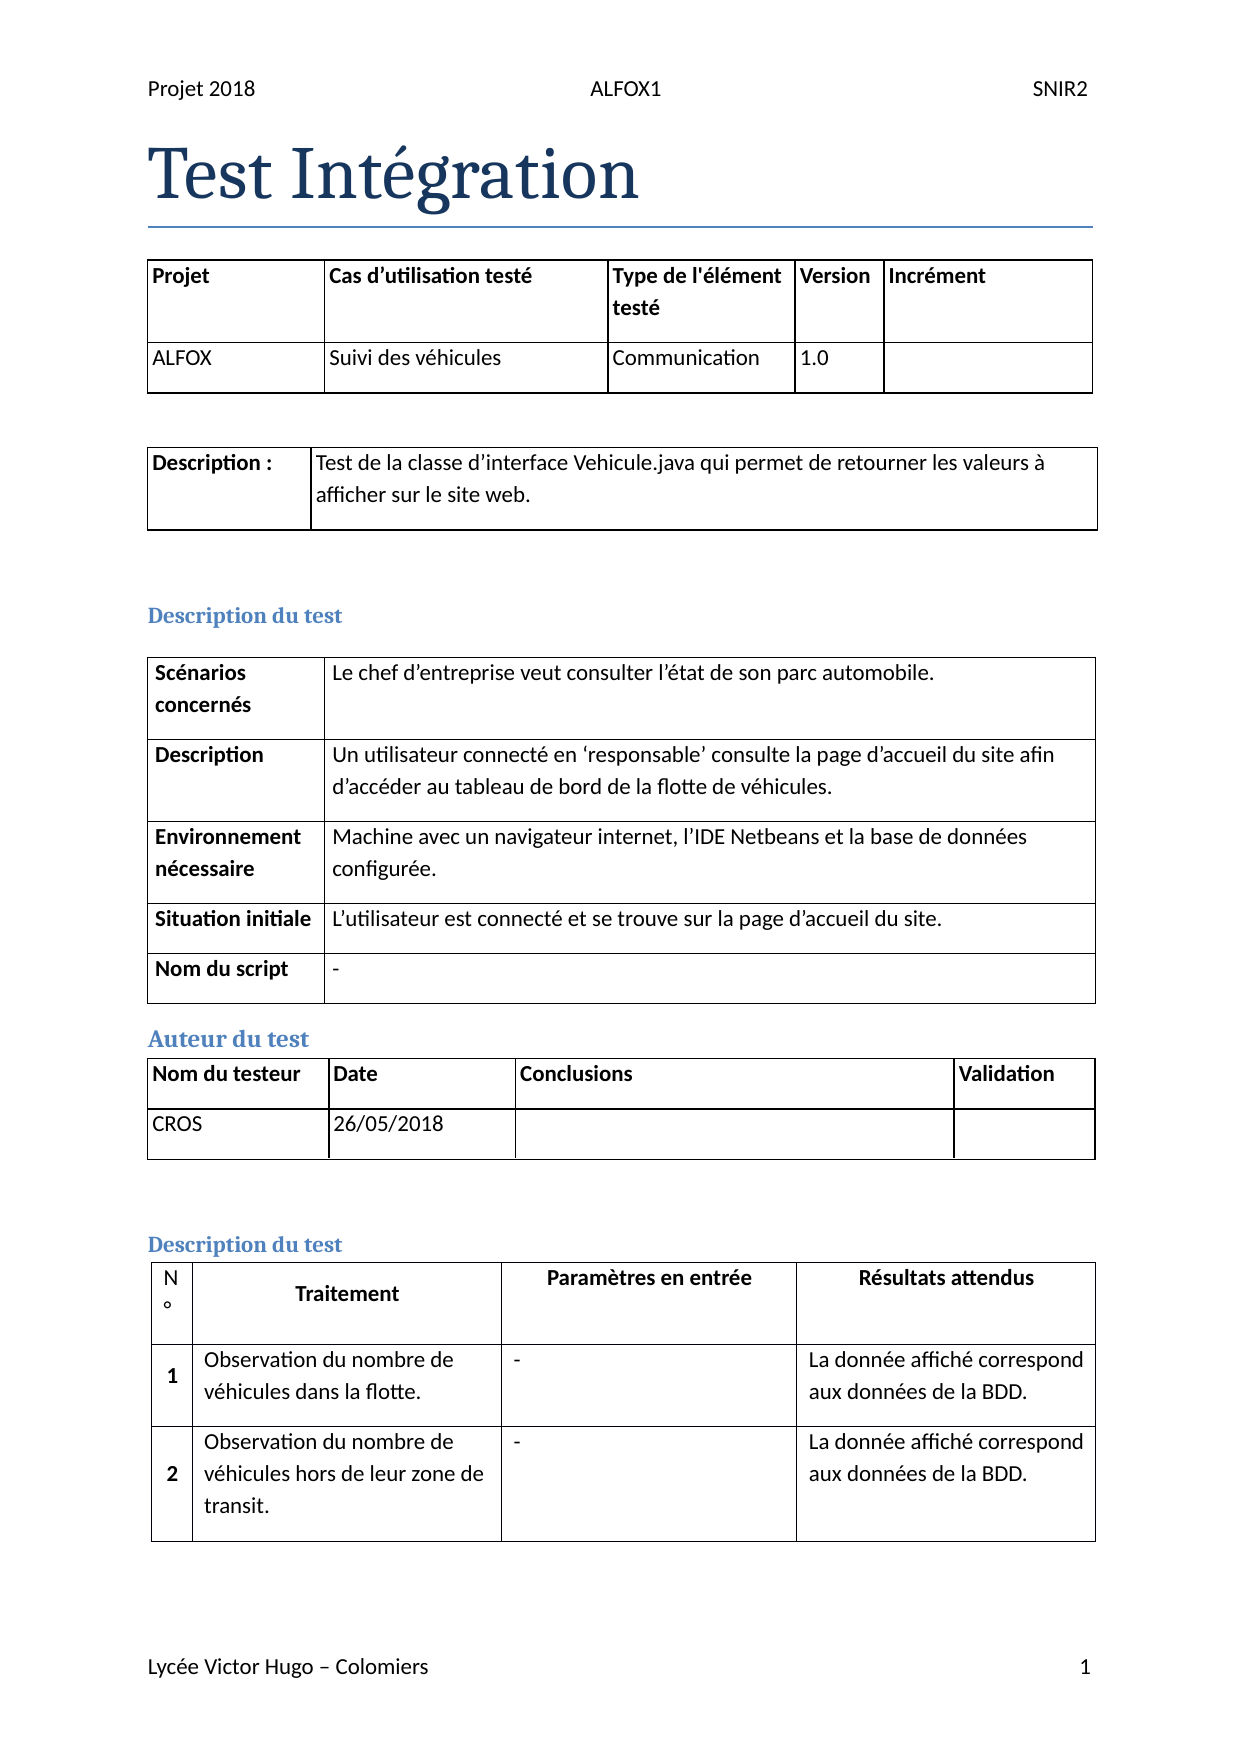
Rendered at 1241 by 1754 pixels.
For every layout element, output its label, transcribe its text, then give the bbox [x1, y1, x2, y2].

table_cell Environnement nécessaire [148, 822, 324, 903]
table_header Conclusions [516, 1059, 953, 1108]
table_header Incrément [885, 261, 1092, 342]
table_header N° [152, 1263, 192, 1344]
table_header Description : [148, 448, 310, 529]
table_cell - [502, 1427, 796, 1541]
table_cell 26/05/2018 [330, 1110, 515, 1158]
subtitle Test Intégration [148, 131, 1093, 226]
table_cell 1.0 [796, 343, 883, 392]
subtitle Description du test [148, 603, 1093, 629]
table_cell Situation initiale [148, 904, 324, 953]
table_cell [955, 1110, 1094, 1158]
table_cell Nom du script [148, 954, 324, 1003]
table_cell CROS [148, 1110, 328, 1158]
subtitle Description du test [148, 1232, 1093, 1258]
table_header Cas d’utilisation testé [325, 261, 607, 342]
table_header Nom du testeur [148, 1059, 328, 1108]
table_cell Observation du nombre de véhicules dans la flotte. [193, 1345, 501, 1426]
table_header Le chef d’entreprise veut consulter l’état de son parc automobile. [325, 658, 1095, 739]
table_cell Communication [609, 343, 794, 392]
table_cell 1 [152, 1345, 192, 1426]
table_cell Un utilisateur connecté en ‘responsable’ consulte la page d’accueil du site afin d’accéder au tableau de bord de la flotte de véhicules. [325, 740, 1095, 821]
table_cell Suivi des véhicules [325, 343, 607, 392]
table_cell Observation du nombre de véhicules hors de leur zone de transit. [193, 1427, 501, 1541]
table_cell [516, 1110, 953, 1158]
table_header Version [796, 261, 883, 342]
table_header Paramètres en entrée [502, 1263, 796, 1344]
subtitle Auteur du test [148, 1024, 1093, 1053]
table_cell - [502, 1345, 796, 1426]
table_header Traitement [193, 1263, 501, 1344]
table_cell L’utilisateur est connecté et se trouve sur la page d’accueil du site. [325, 904, 1095, 953]
table_header Date [330, 1059, 515, 1108]
table_header Scénarios concernés [148, 658, 324, 739]
table_cell Machine avec un navigateur internet, l’IDE Netbeans et la base de données configurée. [325, 822, 1095, 903]
table_cell 2 [152, 1427, 192, 1541]
table_header Projet [148, 261, 324, 342]
table_header Type de l'élément testé [609, 261, 794, 342]
table_cell - [325, 954, 1095, 1003]
table_header Test de la classe d’interface Vehicule.java qui permet de retourner les valeurs à afficher sur le site web. [312, 448, 1097, 529]
table_header Validation [955, 1059, 1094, 1108]
table_cell [885, 343, 1092, 392]
table_cell La donnée affiché correspond aux données de la BDD. [797, 1345, 1095, 1426]
table_header Résultats attendus [797, 1263, 1095, 1344]
table_cell La donnée affiché correspond aux données de la BDD. [797, 1427, 1095, 1541]
table_cell Description [148, 740, 324, 821]
table_cell ALFOX [148, 343, 324, 392]
